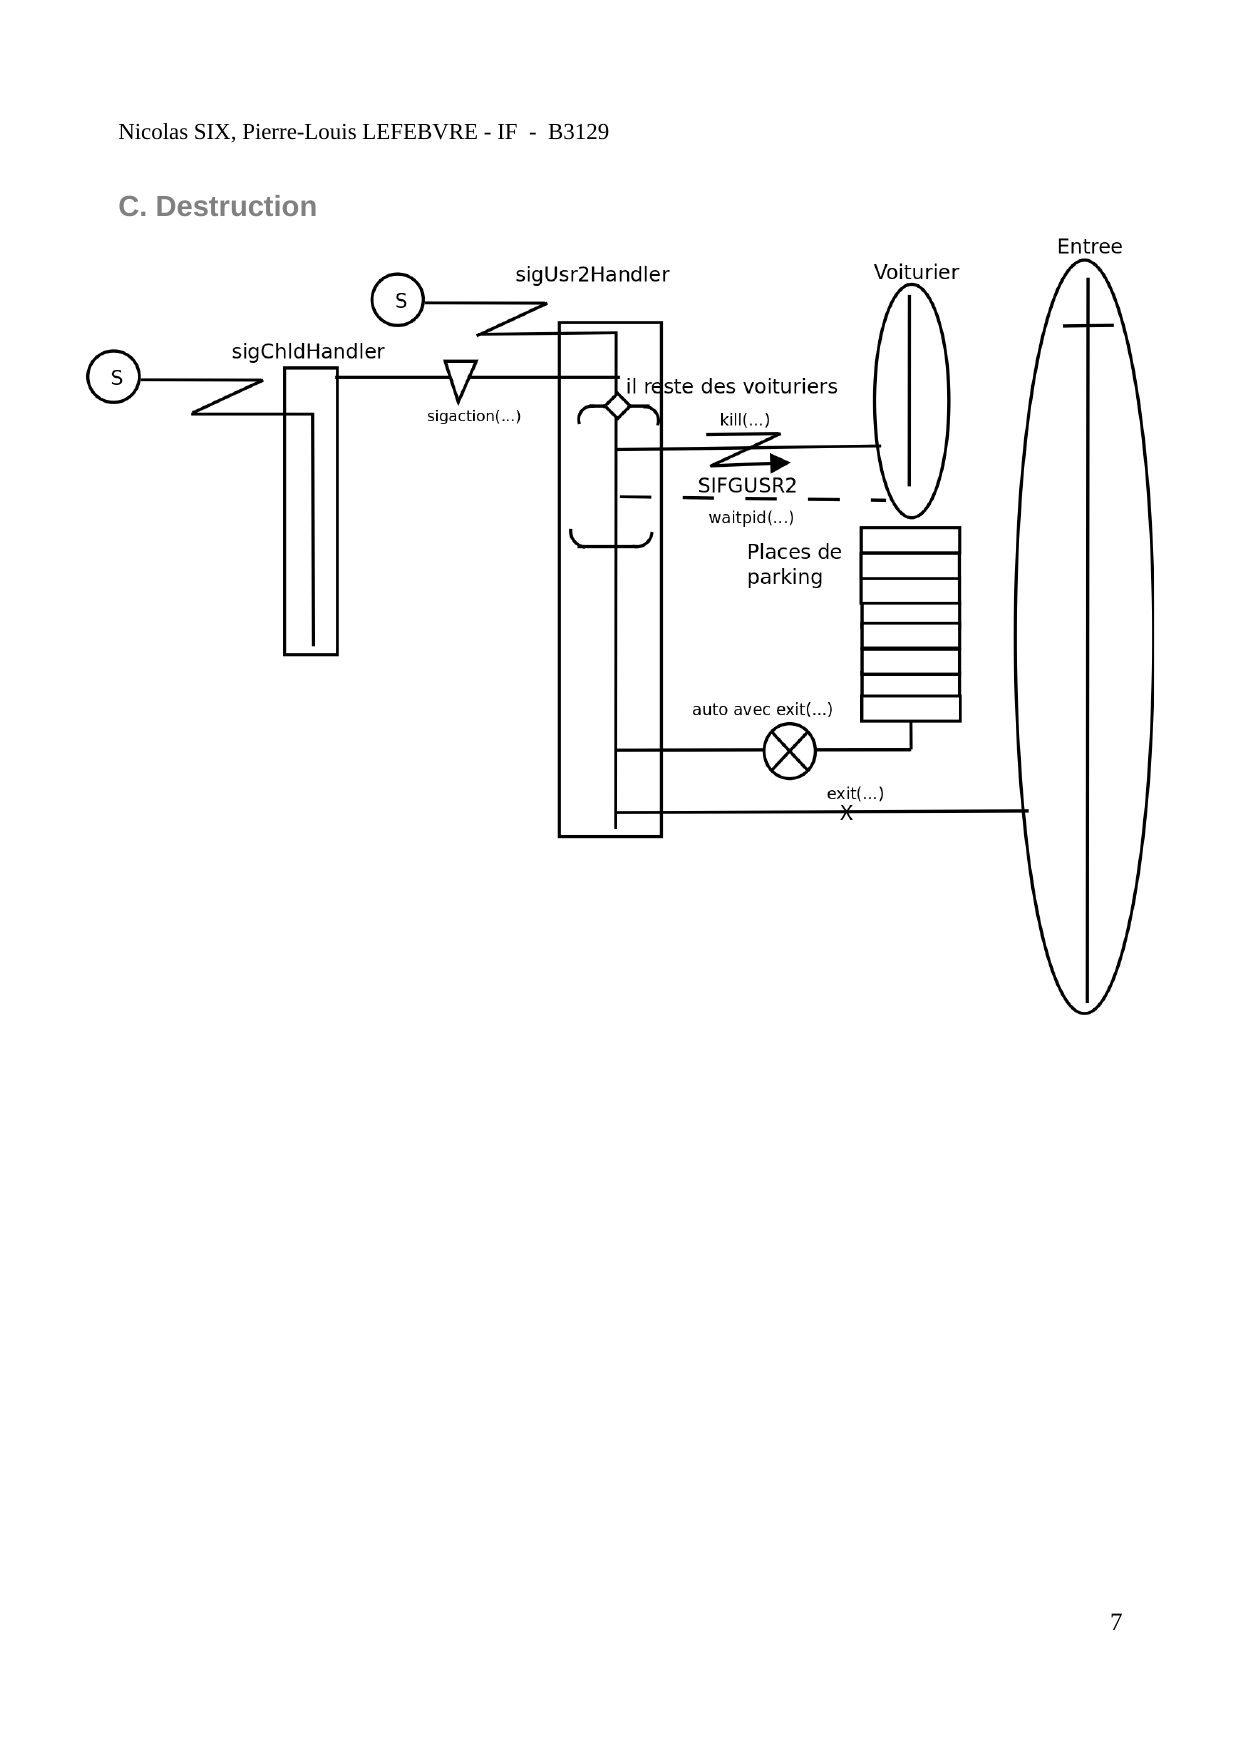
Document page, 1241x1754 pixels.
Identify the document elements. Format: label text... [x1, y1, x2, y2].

subtitle C. Destruction [118, 188, 1122, 222]
picture [86, 234, 1155, 1015]
